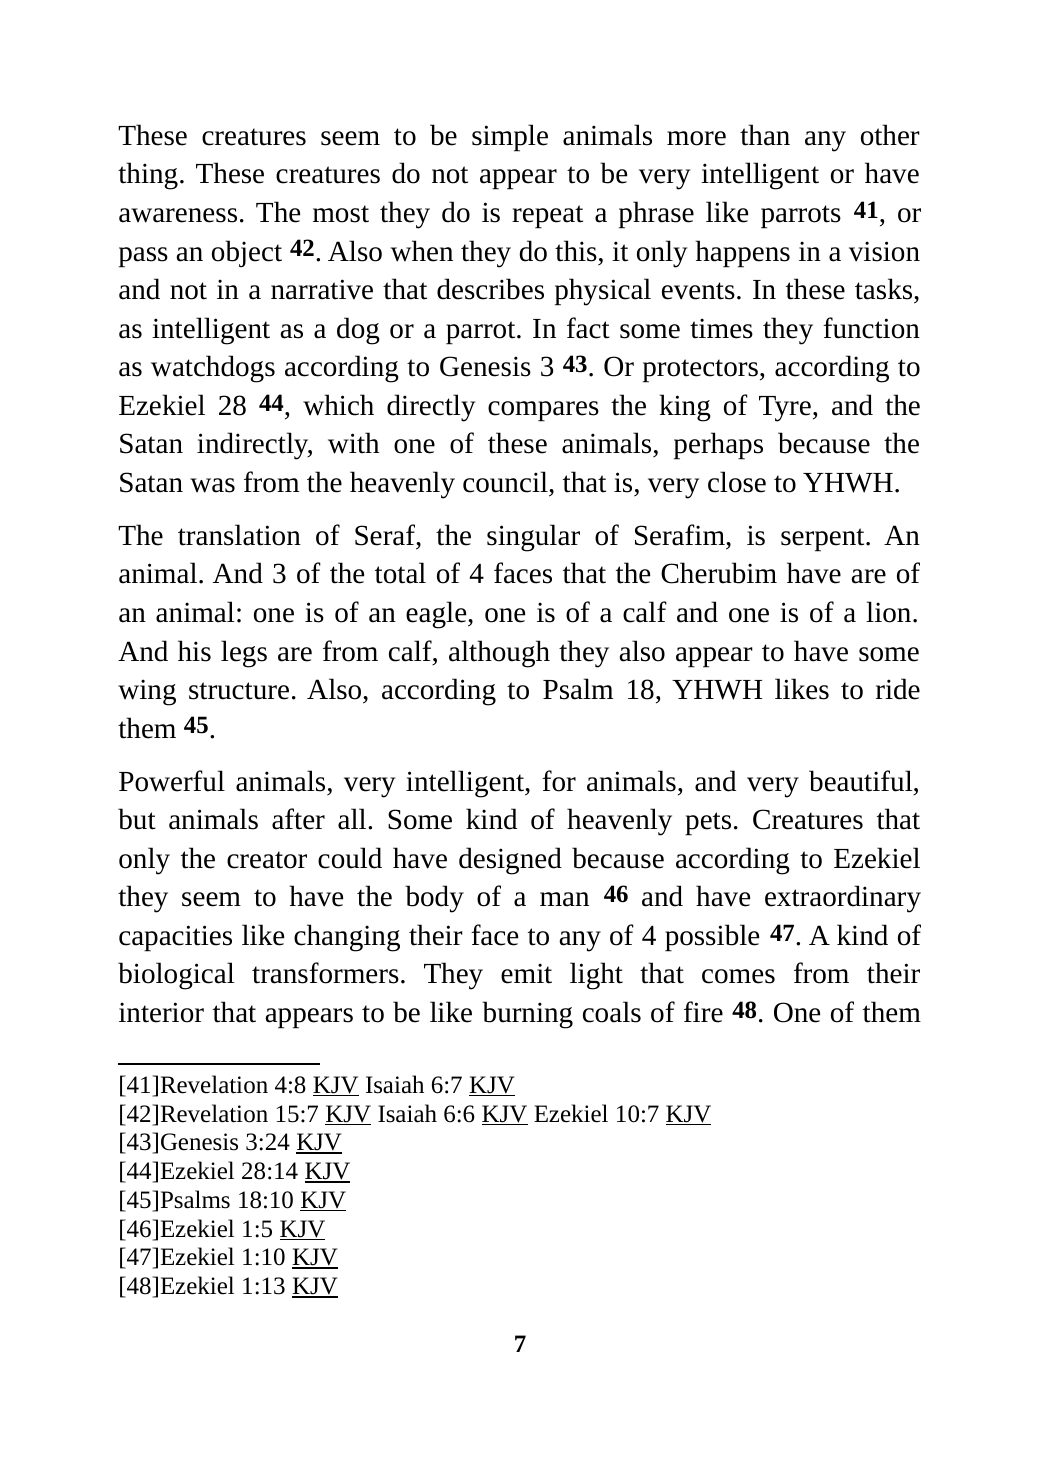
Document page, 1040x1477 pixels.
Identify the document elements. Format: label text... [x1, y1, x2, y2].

text Revelation 15:7 KJV Isaiah 6:6 KJV Ezekiel 10:7 KJV [118, 1099, 921, 1127]
text These creatures seem to be simple animals more than any other thing. These creatures do not appear to be very intelligent or have awareness. The most they do is repeat a phrase like parrots , or pass an object . Also when they do this, it only happens in a vision and not in a narrative that describes physical events. In these tasks, as intelligent as a dog or a parrot. In fact some times they function as watchdogs according to Genesis 3 . Or protectors, according to Ezekiel 28 , which directly compares the king of Tyre, and the Satan indirectly, with one of these animals, perhaps because the Satan was from the heavenly council, that is, very close to YHWH. [118, 118, 921, 498]
text Powerful animals, very intelligent, for animals, and very beautiful, but animals after all. Some kind of heavenly pets. Creatures that only the creator could have designed because according to Ezekiel they seem to have the body of a man and have extraordinary capacities like changing their face to any of 4 possible . A kind of biological transformers. They emit light that comes from their interior that appears to be like burning coals of fire . One of them even take with their hand of said fire inside them and give it to a man dressed in linen . And, according to Ezekiel 1, they run like the lightning . [118, 764, 921, 1029]
text Psalms 18:10 KJV [118, 1185, 921, 1214]
text Ezekiel 28:14 KJV [118, 1156, 921, 1185]
text Ezekiel 1:13 KJV [118, 1271, 921, 1300]
text Genesis 3:24 KJV [118, 1127, 921, 1156]
text Ezekiel 1:5 KJV [118, 1214, 921, 1242]
text Revelation 4:8 KJV Isaiah 6:7 KJV [118, 1070, 921, 1099]
text Ezekiel 1:10 KJV [118, 1242, 921, 1271]
text The translation of Seraf, the singular of Serafim, is serpent. An animal. And 3 of the total of 4 faces that the Cherubim have are of an animal: one is of an eagle, one is of a calf and one is of a lion. And his legs are from calf, although they also appear to have some wing structure. Also, according to Psalm 18, YHWH likes to ride them . [118, 518, 921, 744]
